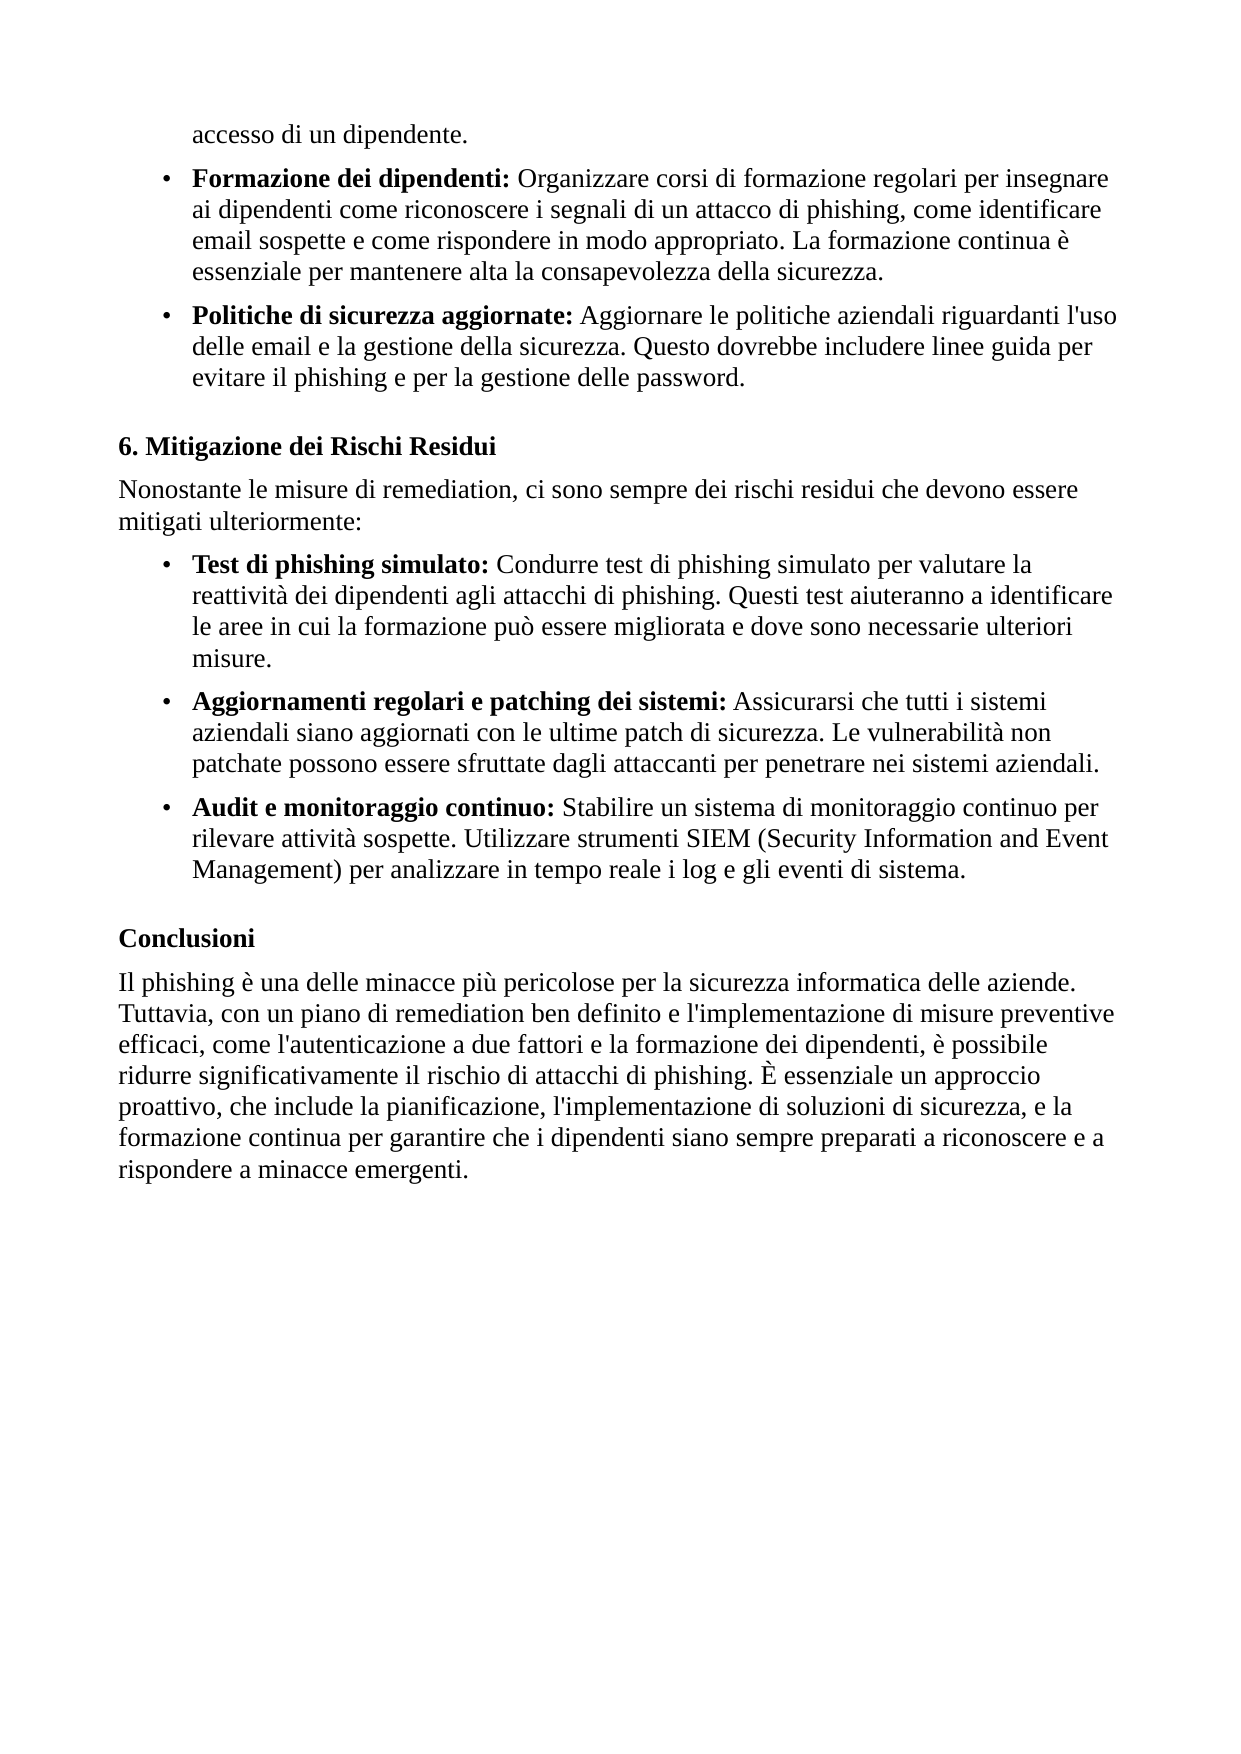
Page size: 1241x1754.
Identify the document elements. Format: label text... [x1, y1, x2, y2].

list Aggiornamenti regolari e patching dei sistemi: Assicurarsi che tutti i sistemi aziendali siano aggiornati con le ultime patch di sicurezza. Le vulnerabilità non patchate possono essere sfruttate dagli attaccanti per penetrare nei sistemi aziendali. [162, 685, 1122, 779]
list accesso di un dipendente. [162, 118, 1122, 149]
list Formazione dei dipendenti: Organizzare corsi di formazione regolari per insegnare ai dipendenti come riconoscere i segnali di un attacco di phishing, come identificare email sospette e come rispondere in modo appropriato. La formazione continua è essenziale per mantenere alta la consapevolezza della sicurezza. [162, 162, 1122, 286]
subtitle 6. Mitigazione dei Rischi Residui [118, 430, 1122, 461]
list Test di phishing simulato: Condurre test di phishing simulato per valutare la reattività dei dipendenti agli attacchi di phishing. Questi test aiuteranno a identificare le aree in cui la formazione può essere migliorata e dove sono necessarie ulteriori misure. [162, 548, 1122, 673]
subtitle Conclusioni [118, 922, 1122, 953]
list Audit e monitoraggio continuo: Stabilire un sistema di monitoraggio continuo per rilevare attività sospette. Utilizzare strumenti SIEM (Security Information and Event Management) per analizzare in tempo reale i log e gli eventi di sistema. [162, 791, 1122, 885]
text Il phishing è una delle minacce più pericolose per la sicurezza informatica delle aziende. Tuttavia, con un piano di remediation ben definito e l'implementazione di misure preventive efficaci, come l'autenticazione a due fattori e la formazione dei dipendenti, è possibile ridurre significativamente il rischio di attacchi di phishing. È essenziale un approccio proattivo, che include la pianificazione, l'implementazione di soluzioni di sicurezza, e la formazione continua per garantire che i dipendenti siano sempre preparati a riconoscere e a rispondere a minacce emergenti. [118, 966, 1122, 1184]
list Politiche di sicurezza aggiornate: Aggiornare le politiche aziendali riguardanti l'uso delle email e la gestione della sicurezza. Questo dovrebbe includere linee guida per evitare il phishing e per la gestione delle password. [162, 299, 1122, 392]
text Nonostante le misure di remediation, ci sono sempre dei rischi residui che devono essere mitigati ulteriormente: [118, 473, 1122, 536]
